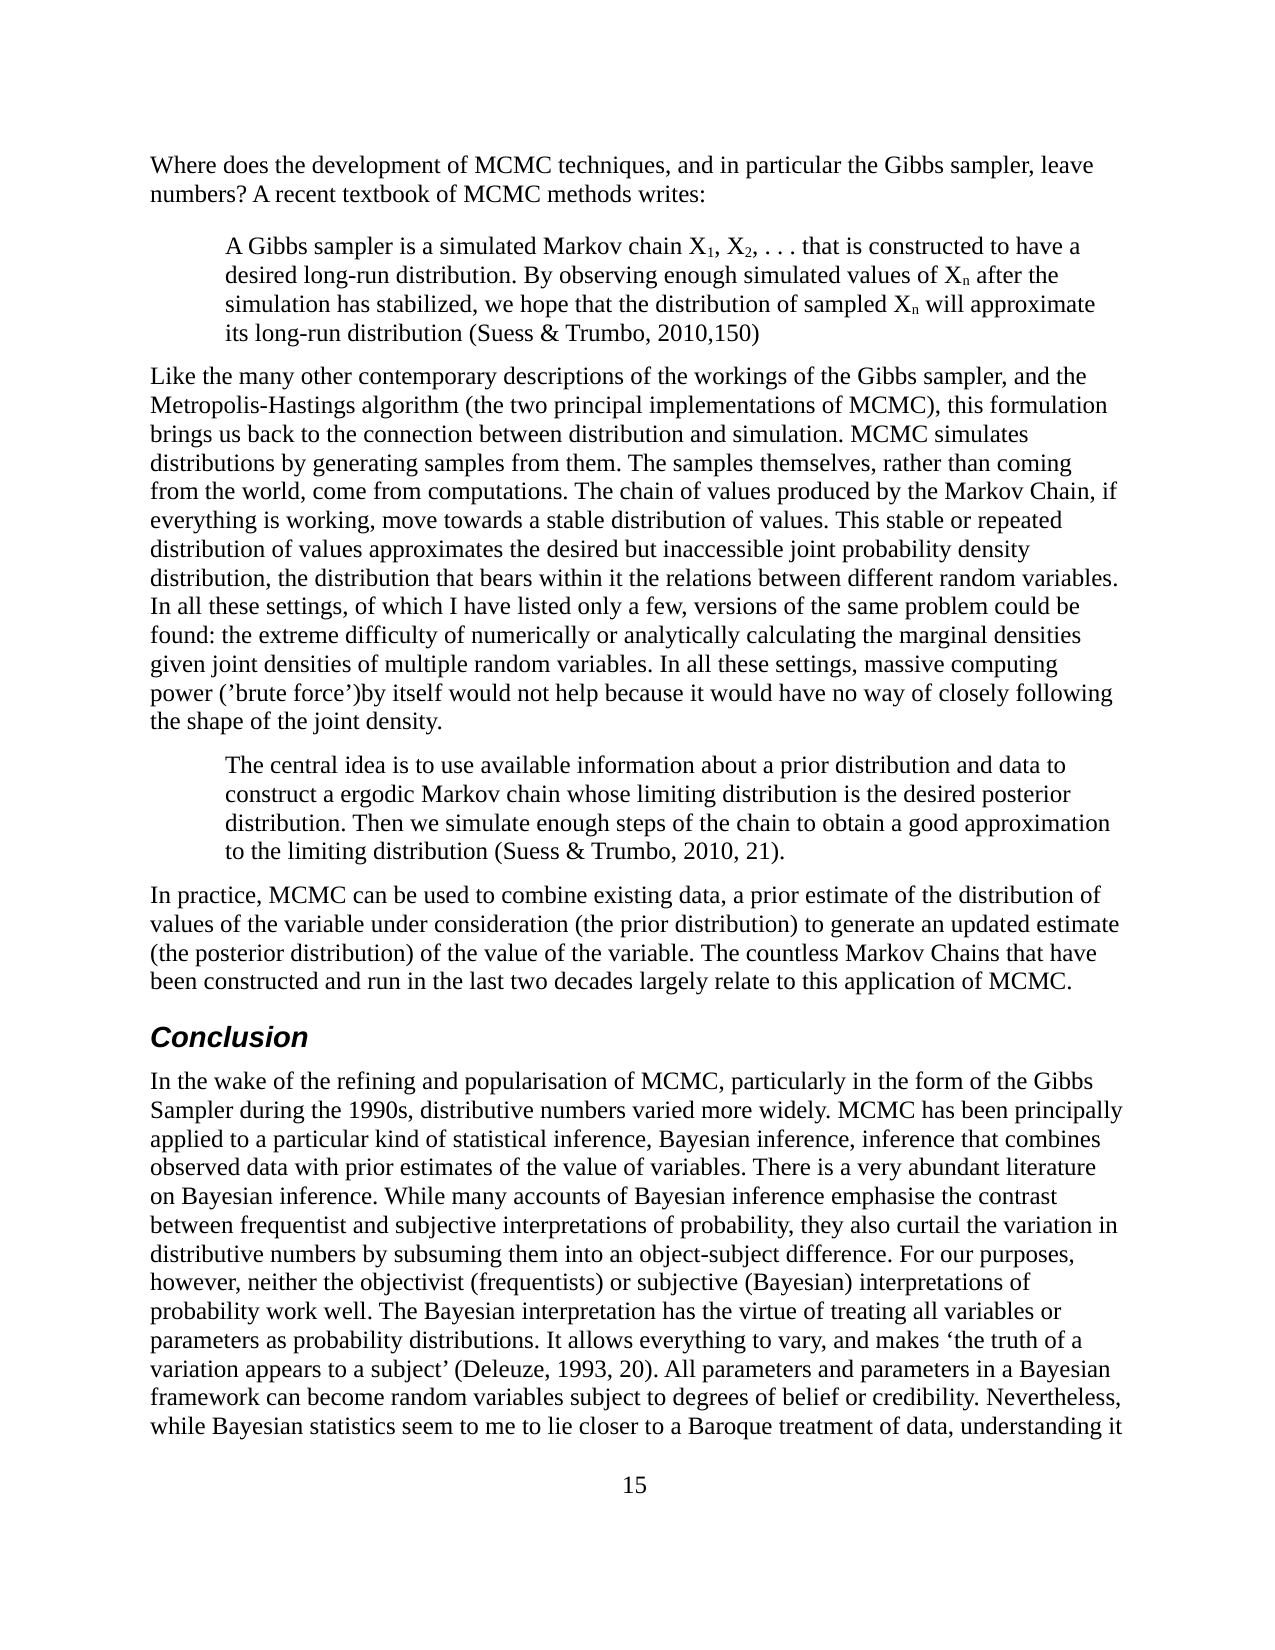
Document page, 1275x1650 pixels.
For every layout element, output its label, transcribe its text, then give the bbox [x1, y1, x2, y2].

text In the wake of the refining and popularisation of MCMC, particularly in the form of the Gibbs Sampler during the 1990s, distributive numbers varied more widely. MCMC has been principally applied to a particular kind of statistical inference, Bayesian inference, inference that combines observed data with prior estimates of the value of variables. There is a very abundant literature on Bayesian inference. While many accounts of Bayesian inference emphasise the contrast between frequentist and subjective interpretations of probability, they also curtail the variation in distributive numbers by subsuming them into an object-subject difference. For our purposes, however, neither the objectivist (frequentists) or subjective (Bayesian) interpretations of probability work well. The Bayesian interpretation has the virtue of treating all variables or parameters as probability distributions. It allows everything to vary, and makes ‘the truth of a variation appears to a subject’ (Deleuze, 1993, 20). All parameters and parameters in a Bayesian framework can become random variables subject to degrees of belief or credibility. Nevertheless, while Bayesian statistics seem to me to lie closer to a Baroque treatment of data, understanding it [150, 1066, 1125, 1440]
text Where does the development of MCMC techniques, and in particular the Gibbs sampler, leave numbers? A recent textbook of MCMC methods writes: [150, 150, 1125, 207]
text In practice, MCMC can be used to combine existing data, a prior estimate of the distribution of values of the variable under consideration (the prior distribution) to generate an updated estimate (the posterior distribution) of the value of the variable. The countless Markov Chains that have been constructed and run in the last two decades largely relate to this application of MCMC. [150, 880, 1125, 995]
text Like the many other contemporary descriptions of the workings of the Gibbs sampler, and the Metropolis-Hastings algorithm (the two principal implementations of MCMC), this formulation brings us back to the connection between distribution and simulation. MCMC simulates distributions by generating samples from them. The samples themselves, rather than coming from the world, come from computations. The chain of values produced by the Markov Chain, if everything is working, move towards a stable distribution of values. This stable or repeated distribution of values approximates the desired but inaccessible joint probability density distribution, the distribution that bears within it the relations between different random variables. In all these settings, of which I have listed only a few, versions of the same problem could be found: the extreme difficulty of numerically or analytically calculating the marginal densities given joint densities of multiple random variables. In all these settings, massive computing power (’brute force’)by itself would not help because it would have no way of closely following the shape of the joint density. [150, 361, 1125, 735]
subtitle Conclusion [150, 1020, 1125, 1054]
text The central idea is to use available information about a prior distribution and data to construct a ergodic Markov chain whose limiting distribution is the desired posterior distribution. Then we simulate enough steps of the chain to obtain a good approximation to the limiting distribution (Suess & Trumbo, 2010, 21). [225, 750, 1125, 865]
text A Gibbs sampler is a simulated Markov chain X1, X2, . . . that is constructed to have a desired long-run distribution. By observing enough simulated values of Xn after the simulation has stabilized, we hope that the distribution of sampled Xn will approximate its long-run distribution (Suess & Trumbo, 2010,150) [225, 231, 1125, 346]
